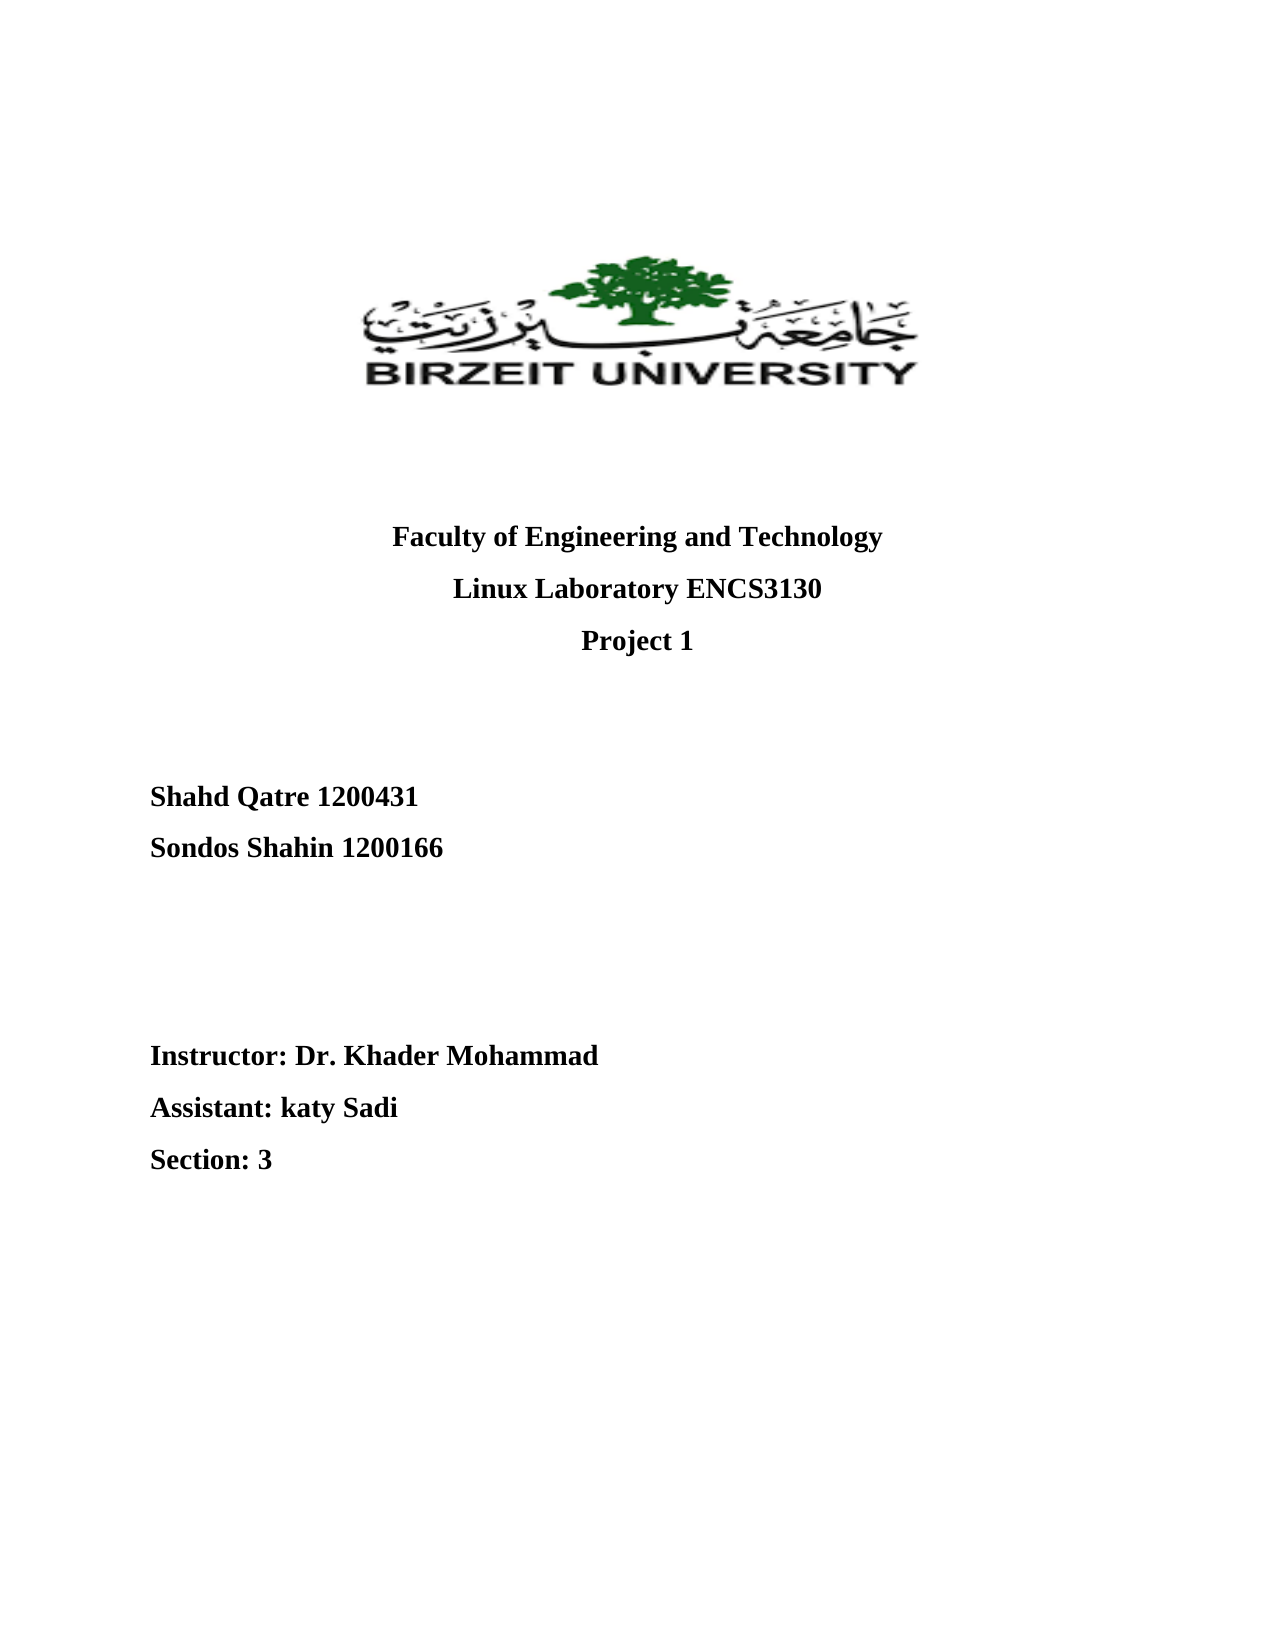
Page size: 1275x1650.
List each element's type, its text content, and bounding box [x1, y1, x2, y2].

text Faculty of Engineering and Technology [150, 519, 1125, 553]
text Sondos Shahin 1200166 [150, 831, 1125, 864]
text Shahd Qatre 1200431 [150, 779, 1125, 812]
text Assistant: katy Sadi [150, 1090, 1125, 1123]
picture [323, 150, 952, 502]
text Section: 3 [150, 1142, 1125, 1175]
text Project 1 [150, 623, 1125, 657]
text Linux Laboratory ENCS3130 [150, 571, 1125, 605]
text Instructor: Dr. Khader Mohammad [150, 1038, 1125, 1072]
